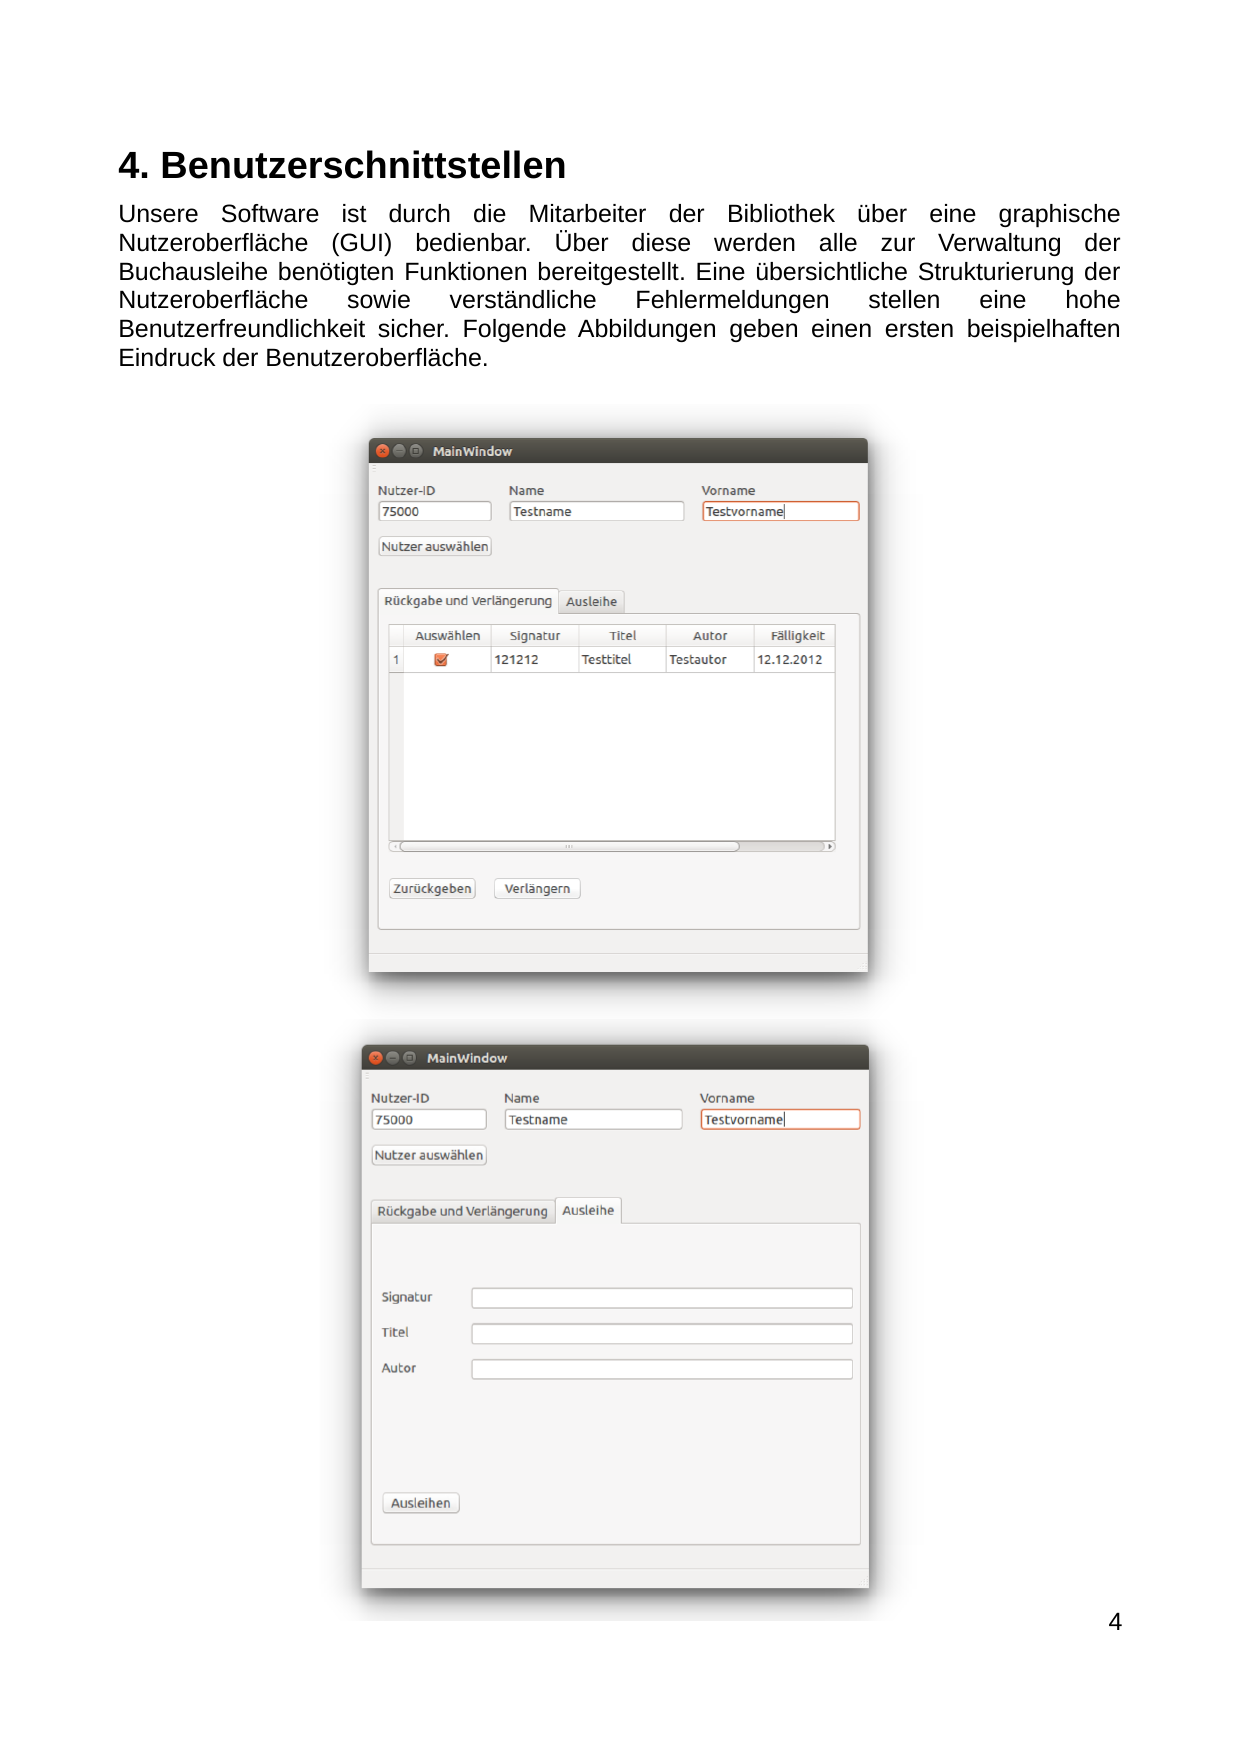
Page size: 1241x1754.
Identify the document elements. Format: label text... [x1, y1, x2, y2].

subtitle 4. Benutzerschnittstellen [118, 143, 1122, 187]
picture [319, 401, 966, 1621]
text Unsere Software ist durch die Mitarbeiter der Bibliothek über eine graphische Nutzeroberfläche (GUI) bedienbar. Über diese werden alle zur Verwaltung der Buchausleihe benötigten Funktionen bereitgestellt. Eine übersichtliche Strukturierung der Nutzeroberfläche sowie verständliche Fehlermeldungen stellen eine hohe Benutzerfreundlichkeit sicher. Folgende Abbildungen geben einen ersten beispielhaften Eindruck der Benutzeroberfläche. [118, 199, 1122, 372]
